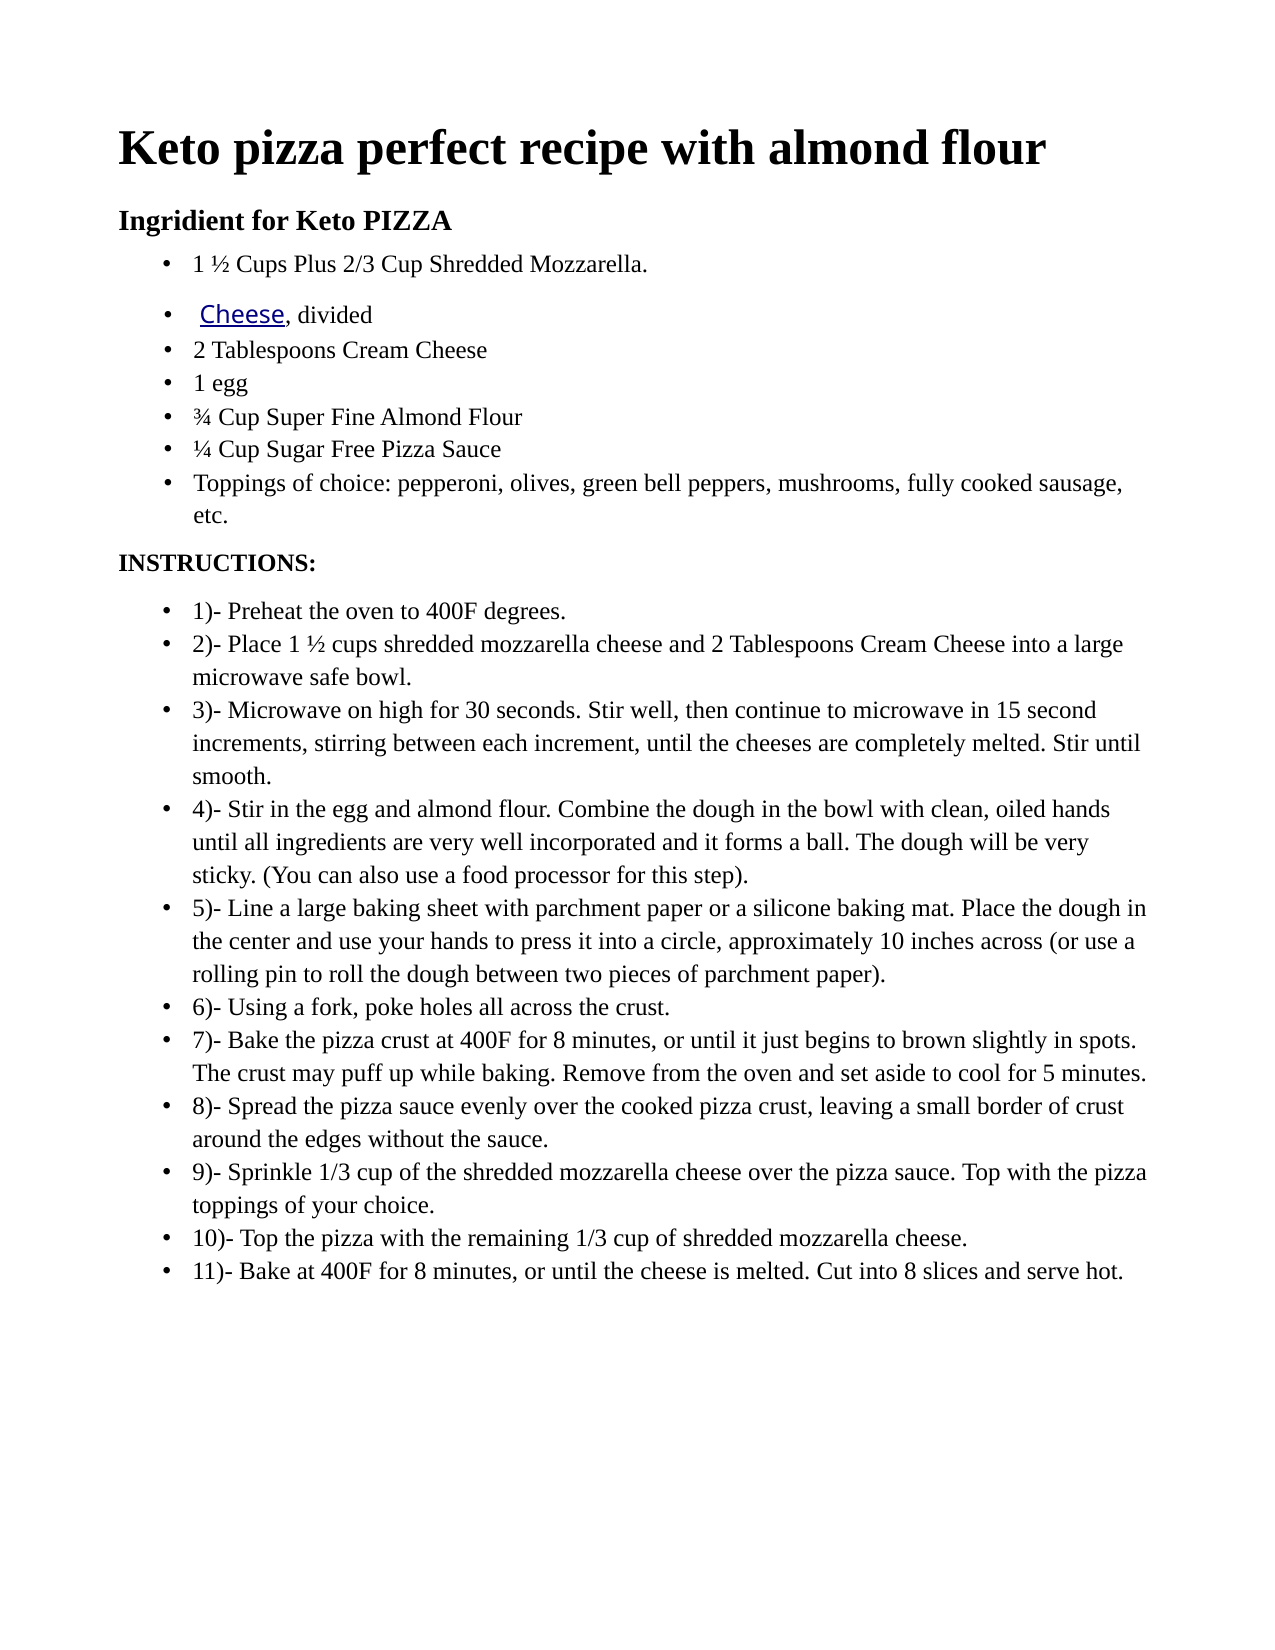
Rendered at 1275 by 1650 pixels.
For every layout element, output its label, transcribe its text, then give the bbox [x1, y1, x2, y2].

list 9)- Sprinkle 1/3 cup of the shredded mozzarella cheese over the pizza sauce. Top with the pizza toppings of your choice. [162, 1157, 1157, 1219]
list Toppings of choice: pepperoni, olives, green bell peppers, mushrooms, fully cooked sausage, etc. [164, 468, 1157, 529]
list 8)- Spread the pizza sauce evenly over the cooked pizza crust, leaving a small border of crust around the edges without the sauce. [162, 1091, 1157, 1153]
list 2 Tablespoons Cream Cheese [164, 336, 1157, 364]
list ¾ Cup Super Fine Almond Flour [164, 402, 1157, 430]
list 5)- Line a large baking sheet with parchment paper or a silicone baking mat. Place the dough in the center and use your hands to press it into a circle, approximately 10 inches across (or use a rolling pin to roll the dough between two pieces of parchment paper). [162, 893, 1157, 988]
list 2)- Place 1 ½ cups shredded mozzarella cheese and 2 Tablespoons Cream Cheese into a large microwave safe bowl. [162, 629, 1157, 691]
list 10)- Top the pizza with the remaining 1/3 cup of shredded mozzarella cheese. [162, 1223, 1157, 1252]
subtitle Ingridient for Keto PIZZA [118, 203, 1157, 236]
text INSTRUCTIONS: [118, 548, 1157, 577]
list 3)- Microwave on high for 30 seconds. Stir well, then continue to microwave in 15 second increments, stirring between each increment, until the cheeses are completely melted. Stir until smooth. [162, 695, 1157, 790]
list 6)- Using a fork, poke holes all across the crust. [162, 992, 1157, 1021]
list 4)- Stir in the egg and almond flour. Combine the dough in the bowl with clean, oiled hands until all ingredients are very well incorporated and it forms a ball. The dough will be very sticky. (You can also use a food processor for this step). [162, 794, 1157, 889]
list 1 egg [164, 368, 1157, 397]
list ¼ Cup Sugar Free Pizza Sauce [164, 434, 1157, 463]
list 7)- Bake the pizza crust at 400F for 8 minutes, or until it just begins to brown slightly in spots. The crust may puff up while baking. Remove from the oven and set aside to cool for 5 minutes. [162, 1025, 1157, 1087]
list 1)- Preheat the oven to 400F degrees. [162, 596, 1157, 624]
list 1 ½ Cups Plus 2/3 Cup Shredded Mozzarella. [162, 249, 1157, 277]
list 11)- Bake at 400F for 8 minutes, or until the cheese is melted. Cut into 8 slices and serve hot. [162, 1256, 1157, 1285]
list Cheese, divided [164, 296, 1157, 330]
subtitle Keto pizza perfect recipe with almond flour [118, 118, 1157, 176]
